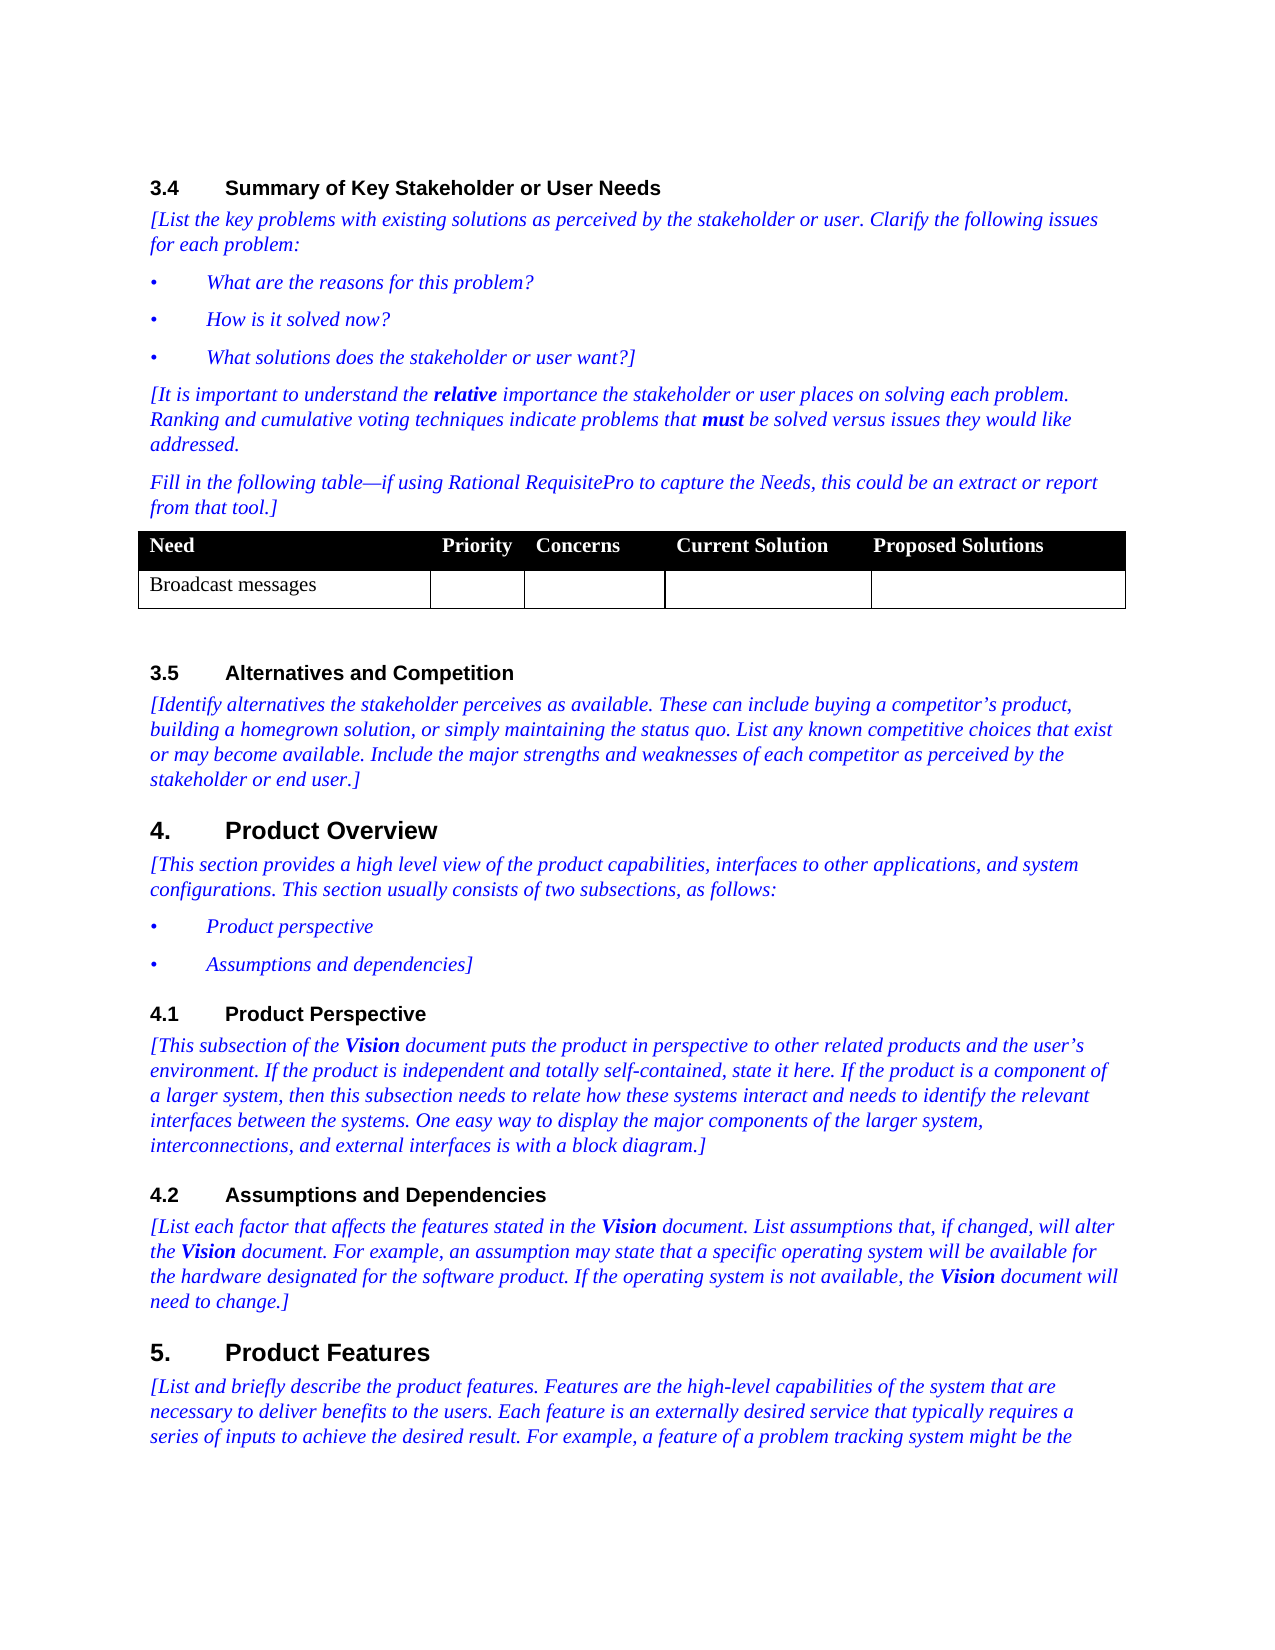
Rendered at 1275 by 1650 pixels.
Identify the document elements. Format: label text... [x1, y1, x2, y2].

subtitle Product Overview [150, 816, 1125, 844]
text • Assumptions and dependencies] [150, 951, 1125, 976]
text [List the key problems with existing solutions as perceived by the stakeholder or user. Clarify the following issues for each problem: [150, 206, 1125, 256]
table_cell Broadcast messages [139, 571, 430, 608]
text [Identify alternatives the stakeholder perceives as available. These can include buying a competitor’s product, building a homegrown solution, or simply maintaining the status quo. List any known competitive choices that exist or may become available. Include the major strengths and weaknesses of each competitor as perceived by the stakeholder or end user.] [150, 691, 1125, 791]
table_cell [666, 571, 871, 608]
text • What solutions does the stakeholder or user want?] [150, 344, 1125, 369]
text [List each factor that affects the features stated in the Vision document. List assumptions that, if changed, will alter the Vision document. For example, an assumption may state that a specific operating system will be available for the hardware designated for the software product. If the operating system is not available, the Vision document will need to change.] [150, 1213, 1125, 1313]
text Fill in the following table—if using Rational RequisitePro to capture the Needs, this could be an extract or report from that tool.] [150, 469, 1125, 519]
text • What are the reasons for this problem? [150, 269, 1125, 294]
table_header Current Solution [666, 532, 861, 570]
text • How is it solved now? [150, 306, 1125, 331]
subtitle Assumptions and Dependencies [150, 1182, 1125, 1207]
table_cell [431, 571, 524, 608]
text [This section provides a high level view of the product capabilities, interfaces to other applications, and system configurations. This section usually consists of two subsections, as follows: [150, 851, 1125, 901]
table_header Concerns [525, 532, 664, 570]
subtitle Product Features [150, 1338, 1125, 1367]
table_cell [872, 571, 1125, 608]
subtitle Product Perspective [150, 1001, 1125, 1026]
subtitle Summary of Key Stakeholder or User Needs [150, 175, 1125, 200]
subtitle Alternatives and Competition [150, 659, 1125, 684]
text [List and briefly describe the product features. Features are the high-level capabilities of the system that are necessary to deliver benefits to the users. Each feature is an externally desired service that typically requires a series of inputs to achieve the desired result. For example, a feature of a problem tracking system might be the [150, 1373, 1125, 1448]
table_header Priority [431, 532, 524, 570]
table_header Need [139, 532, 430, 570]
table_header Proposed Solutions [862, 532, 1125, 570]
text [This subsection of the Vision document puts the product in perspective to other related products and the user’s environment. If the product is independent and totally self-contained, state it here. If the product is a component of a larger system, then this subsection needs to relate how these systems interact and needs to identify the relevant interfaces between the systems. One easy way to display the major components of the larger system, interconnections, and external interfaces is with a block diagram.] [150, 1032, 1125, 1157]
text • Product perspective [150, 913, 1125, 938]
text [It is important to understand the relative importance the stakeholder or user places on solving each problem. Ranking and cumulative voting techniques indicate problems that must be solved versus issues they would like addressed. [150, 381, 1125, 456]
table_cell [525, 571, 664, 608]
